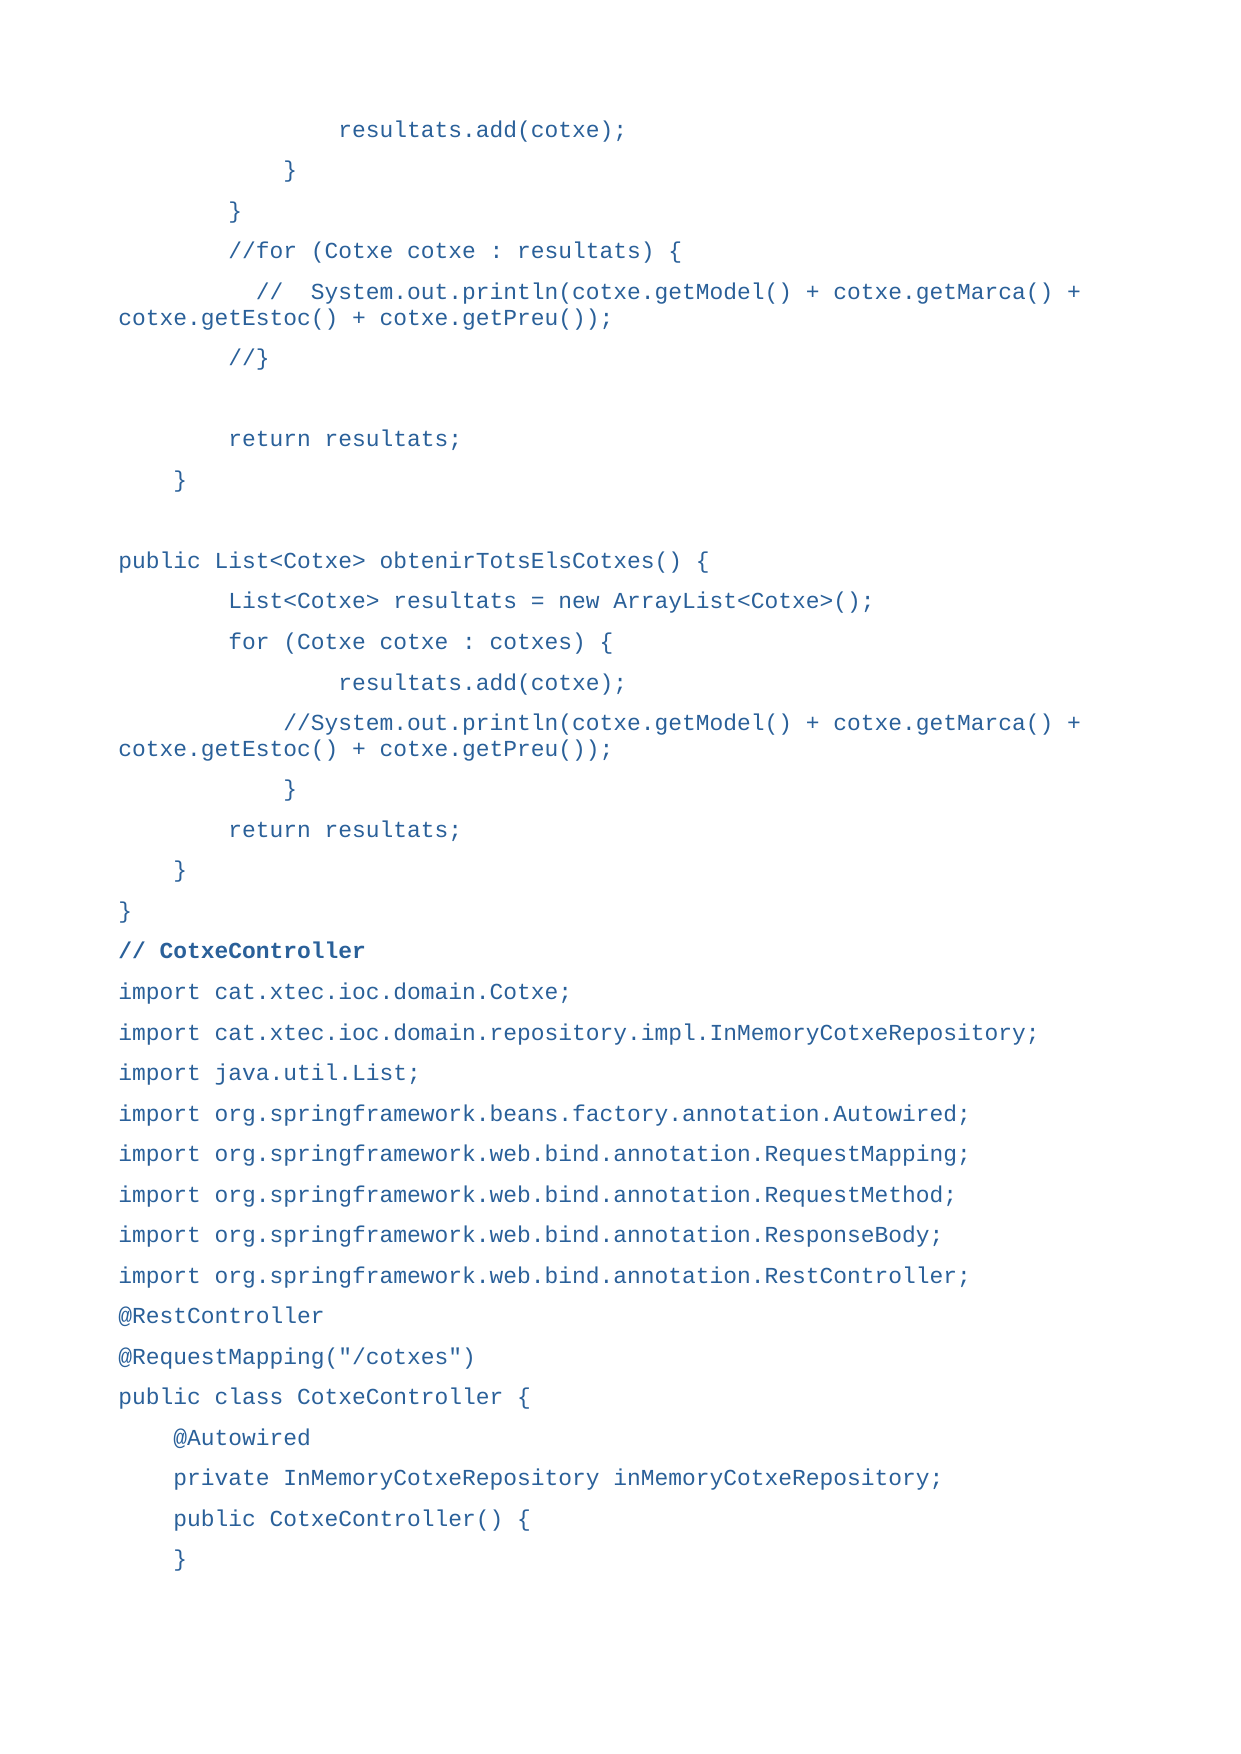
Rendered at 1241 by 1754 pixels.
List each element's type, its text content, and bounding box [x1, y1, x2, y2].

text import org.springframework.web.bind.annotation.RequestMethod; [118, 1183, 1122, 1209]
text import cat.xtec.ioc.domain.repository.impl.InMemoryCotxeRepository; [118, 1021, 1122, 1047]
text @RestController [118, 1304, 1122, 1331]
text //for (Cotxe cotxe : resultats) { [118, 240, 1122, 266]
text @RequestMapping("/cotxes") [118, 1345, 1122, 1371]
text //} [118, 347, 1122, 373]
text private InMemoryCotxeRepository inMemoryCotxeRepository; [118, 1467, 1122, 1493]
text } [118, 778, 1122, 804]
text // System.out.println(cotxe.getModel() + cotxe.getMarca() + cotxe.getEstoc() + cotxe.getPreu()); [118, 280, 1122, 332]
text public CotxeController() { [118, 1507, 1122, 1533]
text import java.util.List; [118, 1061, 1122, 1087]
text resultats.add(cotxe); [118, 118, 1122, 144]
text resultats.add(cotxe); [118, 671, 1122, 697]
text return resultats; [118, 428, 1122, 454]
text return resultats; [118, 818, 1122, 844]
text } [118, 1548, 1122, 1574]
text @Autowired [118, 1426, 1122, 1452]
text } [118, 199, 1122, 225]
text public class CotxeController { [118, 1386, 1122, 1412]
text import org.springframework.web.bind.annotation.ResponseBody; [118, 1223, 1122, 1249]
text import org.springframework.web.bind.annotation.RequestMapping; [118, 1142, 1122, 1168]
text } [118, 159, 1122, 184]
text // CotxeController [118, 940, 1122, 966]
text import org.springframework.beans.factory.annotation.Autowired; [118, 1102, 1122, 1128]
text } [118, 859, 1122, 885]
text //System.out.println(cotxe.getModel() + cotxe.getMarca() + cotxe.getEstoc() + cotxe.getPreu()); [118, 711, 1122, 763]
text for (Cotxe cotxe : cotxes) { [118, 630, 1122, 656]
text } [118, 468, 1122, 494]
text import cat.xtec.ioc.domain.Cotxe; [118, 980, 1122, 1006]
text } [118, 899, 1122, 925]
text public List<Cotxe> obtenirTotsElsCotxes() { [118, 549, 1122, 575]
text List<Cotxe> resultats = new ArrayList<Cotxe>(); [118, 590, 1122, 616]
text import org.springframework.web.bind.annotation.RestController; [118, 1264, 1122, 1290]
